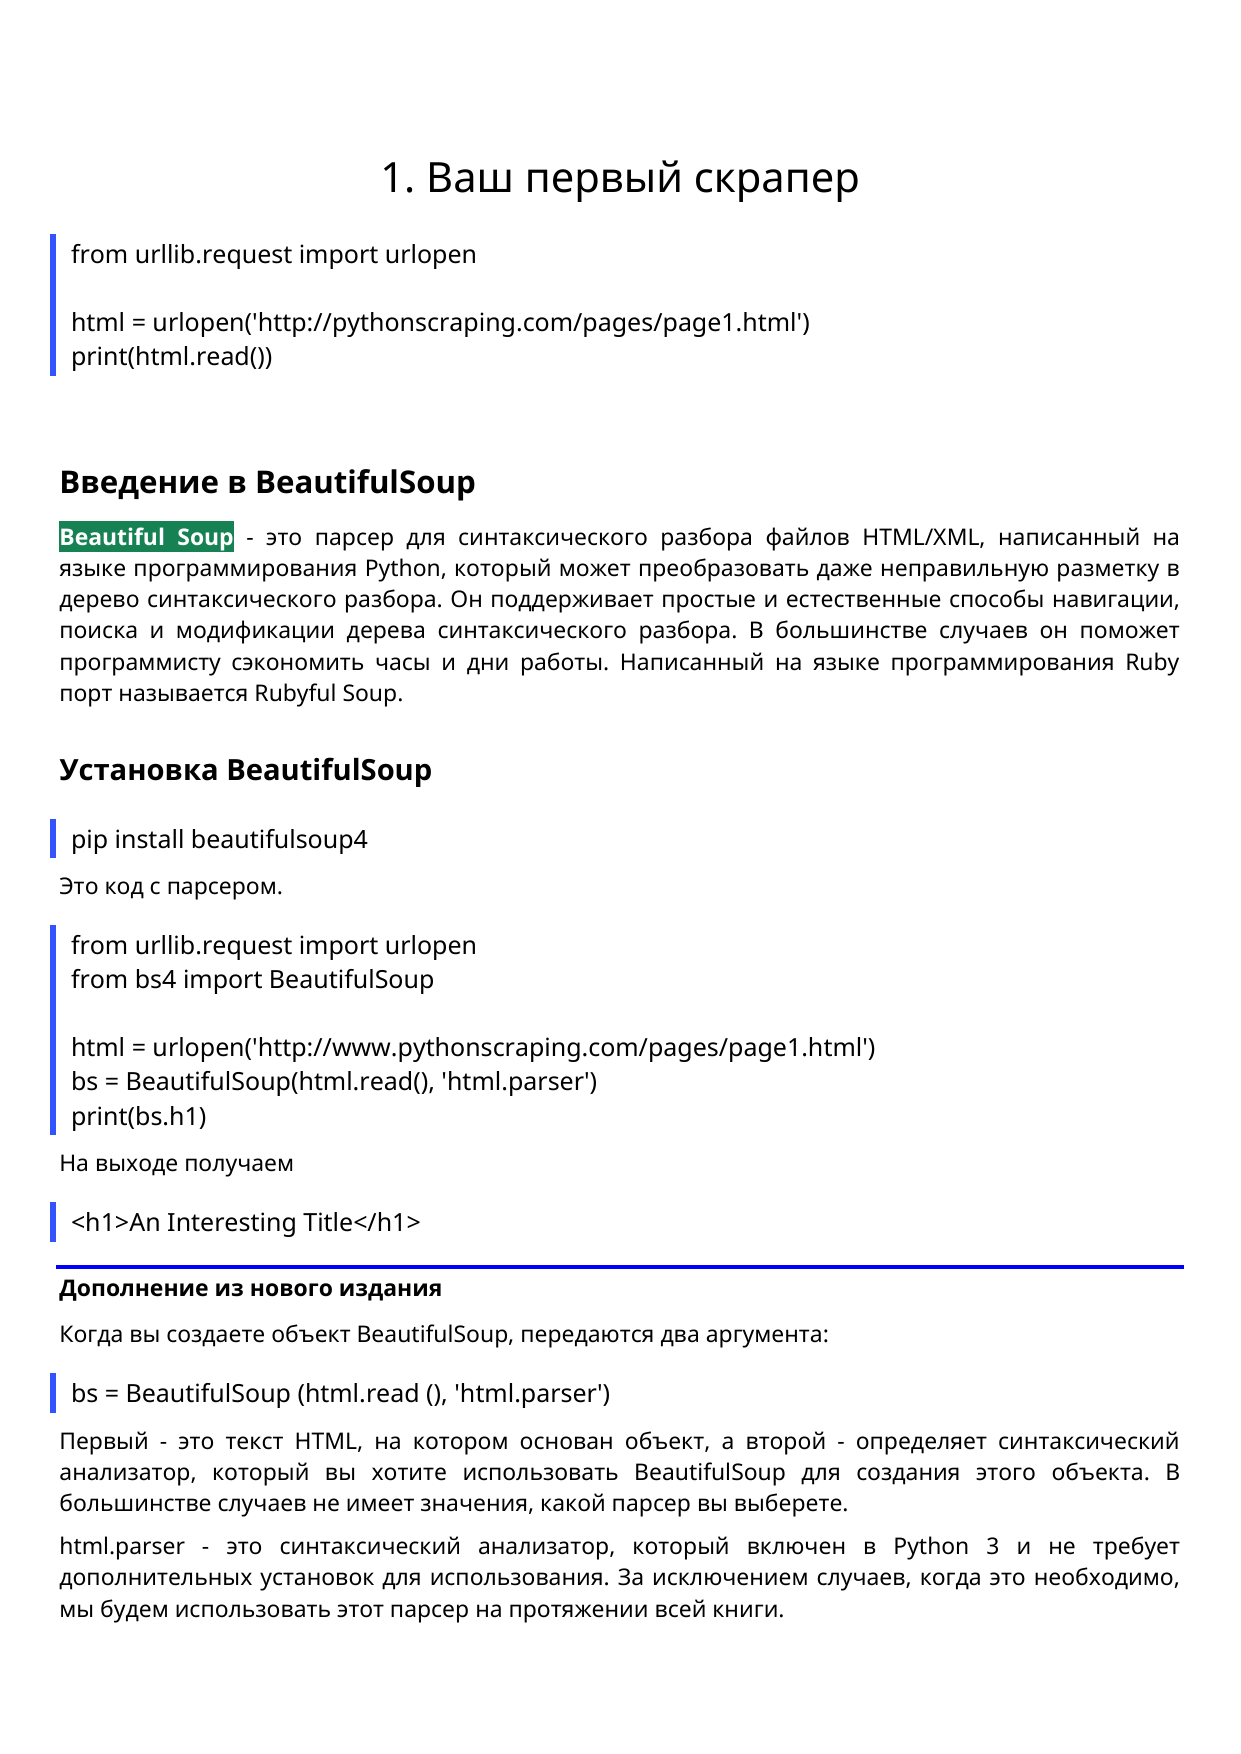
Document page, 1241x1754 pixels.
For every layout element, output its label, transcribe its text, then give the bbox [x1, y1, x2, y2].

text pip install beautifulsoup4 [50, 818, 1184, 858]
text Дополнение из нового издания [56, 1269, 1184, 1306]
text На выходе получаем [59, 1147, 1181, 1178]
text <h1>An Interesting Title</h1> [56, 1202, 1184, 1242]
text Это код с парсером. [59, 870, 1181, 901]
text html.parser - это синтаксический анализатор, который включен в Python 3 и не требует дополнительных установок для использования. За исключением случаев, когда это необходимо, мы будем использовать этот парсер на протяжении всей книги. [59, 1530, 1181, 1624]
text 1. Ваш первый скрапер [59, 148, 1181, 204]
text Введение в BeautifulSoup [59, 460, 1181, 503]
text from urllib.request import urlopen [56, 234, 1184, 271]
text print(bs.h1) [56, 1098, 1184, 1135]
text Первый - это текст HTML, на котором основан объект, а второй - определяет синтаксический анализатор, который вы хотите использовать BeautifulSoup для создания этого объекта. В большинстве случаев не имеет значения, какой парсер вы выберете. [59, 1424, 1181, 1518]
text print(html.read()) [56, 339, 1184, 376]
text bs = BeautifulSoup (html.read (), 'html.parser') [56, 1373, 1184, 1413]
text from bs4 import BeautifulSoup [59, 962, 1181, 996]
text html = urlopen('http://www.pythonscraping.com/pages/page1.html') [59, 1030, 1181, 1064]
text bs = BeautifulSoup(html.read(), 'html.parser') [59, 1064, 1181, 1098]
text Установка BeautifulSoup [59, 749, 1181, 789]
text from urllib.request import urlopen [56, 925, 1184, 962]
text html = urlopen('http://pythonscraping.com/pages/page1.html') [59, 305, 1181, 339]
text Beautiful Soup - это парсер для синтаксического разбора файлов HTML/XML, написанный на языке программирования Python, который может преобразовать даже неправильную разметку в дерево синтаксического разбора. Он поддерживает простые и естественные способы навигации, поиска и модификации дерева синтаксического разбора. В большинстве случаев он поможет программисту сэкономить часы и дни работы. Написанный на языке программирования Ruby порт называется Rubyful Soup. [59, 521, 1181, 708]
text Когда вы создаете объект BeautifulSoup, передаются два аргумента: [59, 1318, 1181, 1349]
